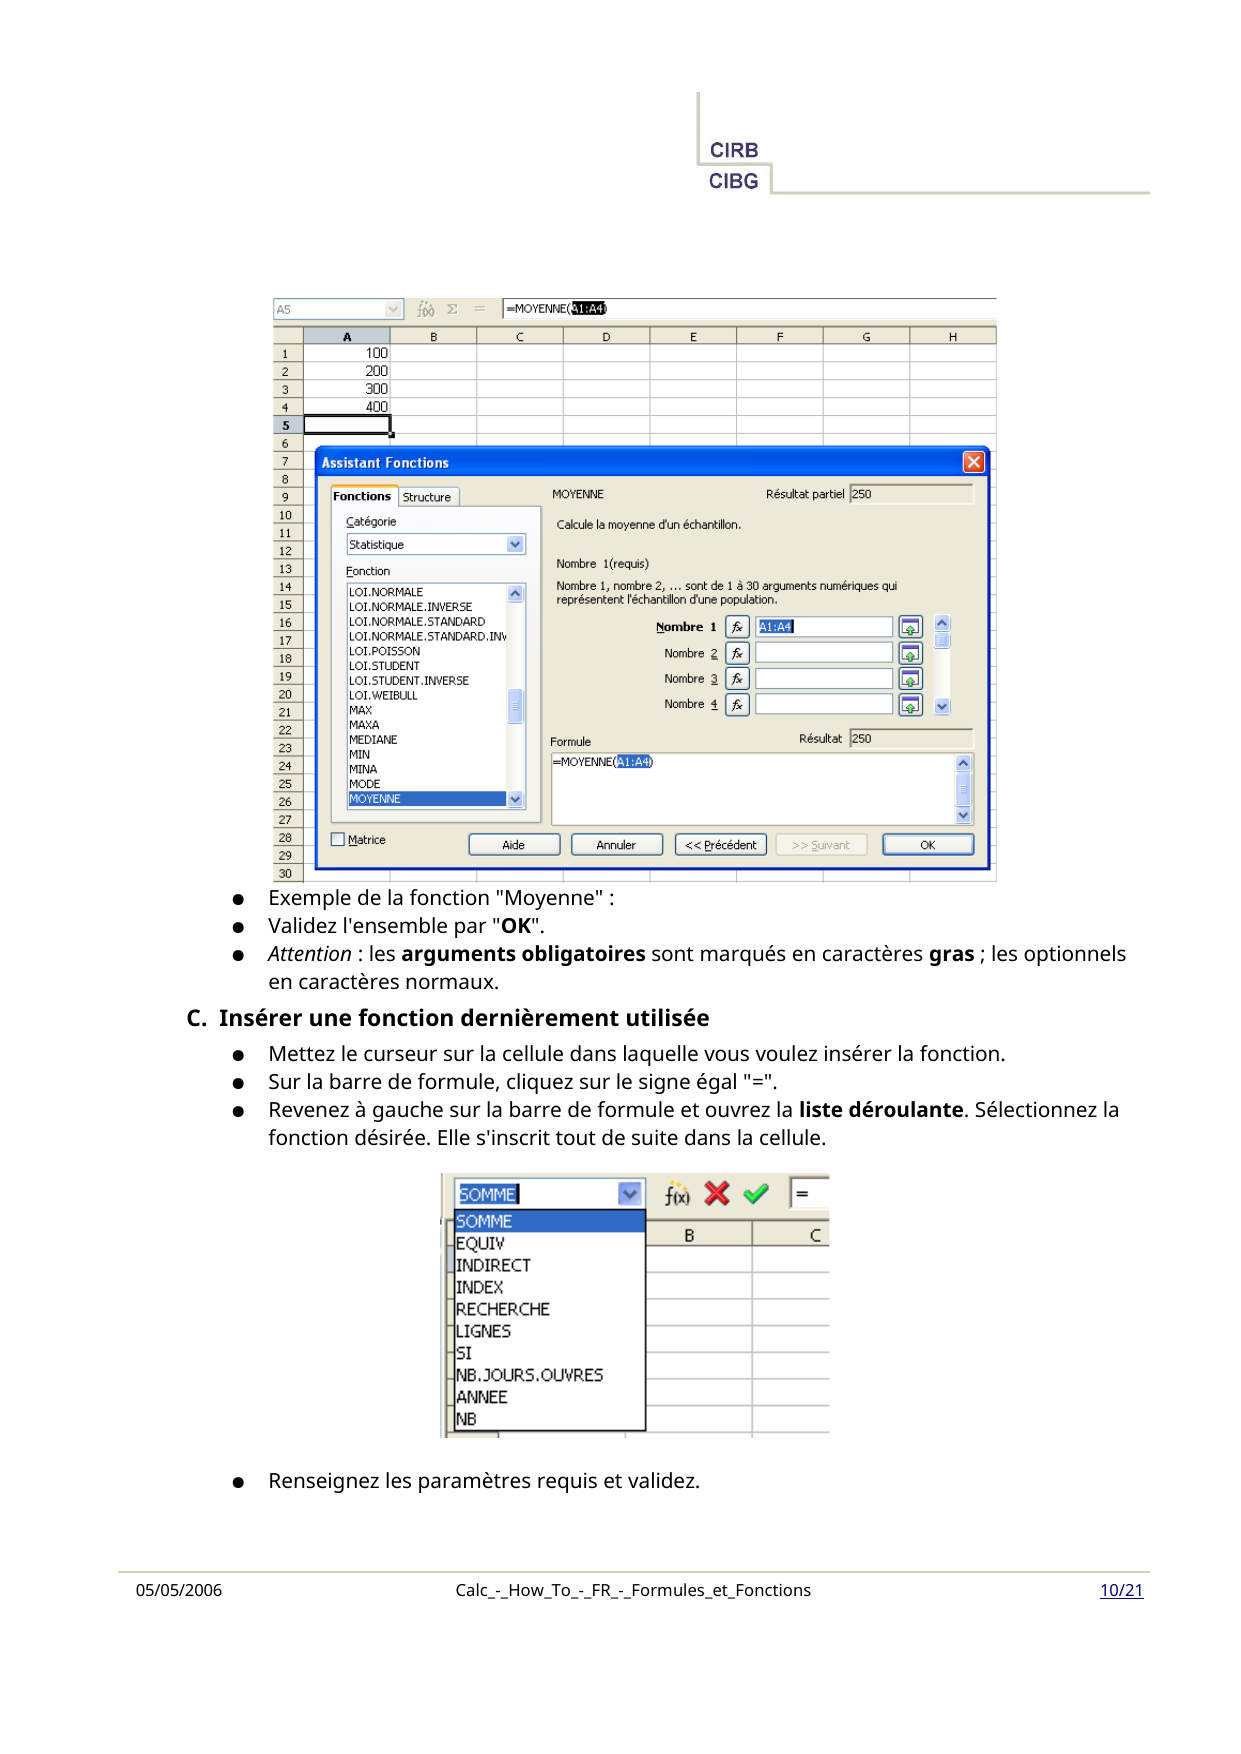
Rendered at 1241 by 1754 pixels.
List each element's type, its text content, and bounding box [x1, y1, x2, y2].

picture [440, 1173, 830, 1438]
list Exemple de la fonction "Moyenne" : [231, 271, 1152, 911]
list Attention : les arguments obligatoires sont marqués en caractères gras ; les optionnels en caractères normaux. [231, 939, 1152, 996]
picture [273, 298, 997, 883]
list Revenez à gauche sur la barre de formule et ouvrez la liste déroulante. Sélectionnez la fonction désirée. Elle s'inscrit tout de suite dans la cellule. [231, 1095, 1152, 1152]
picture [609, 92, 1150, 214]
list Renseignez les paramètres requis et validez. [231, 1466, 1152, 1494]
list Validez l'ensemble par "OK". [231, 911, 1152, 939]
subtitle Insérer une fonction dernièrement utilisée [118, 1002, 1152, 1033]
list Sur la barre de formule, cliquez sur le signe égal "=". [231, 1067, 1152, 1095]
list Mettez le curseur sur la cellule dans laquelle vous voulez insérer la fonction. [231, 1039, 1152, 1067]
